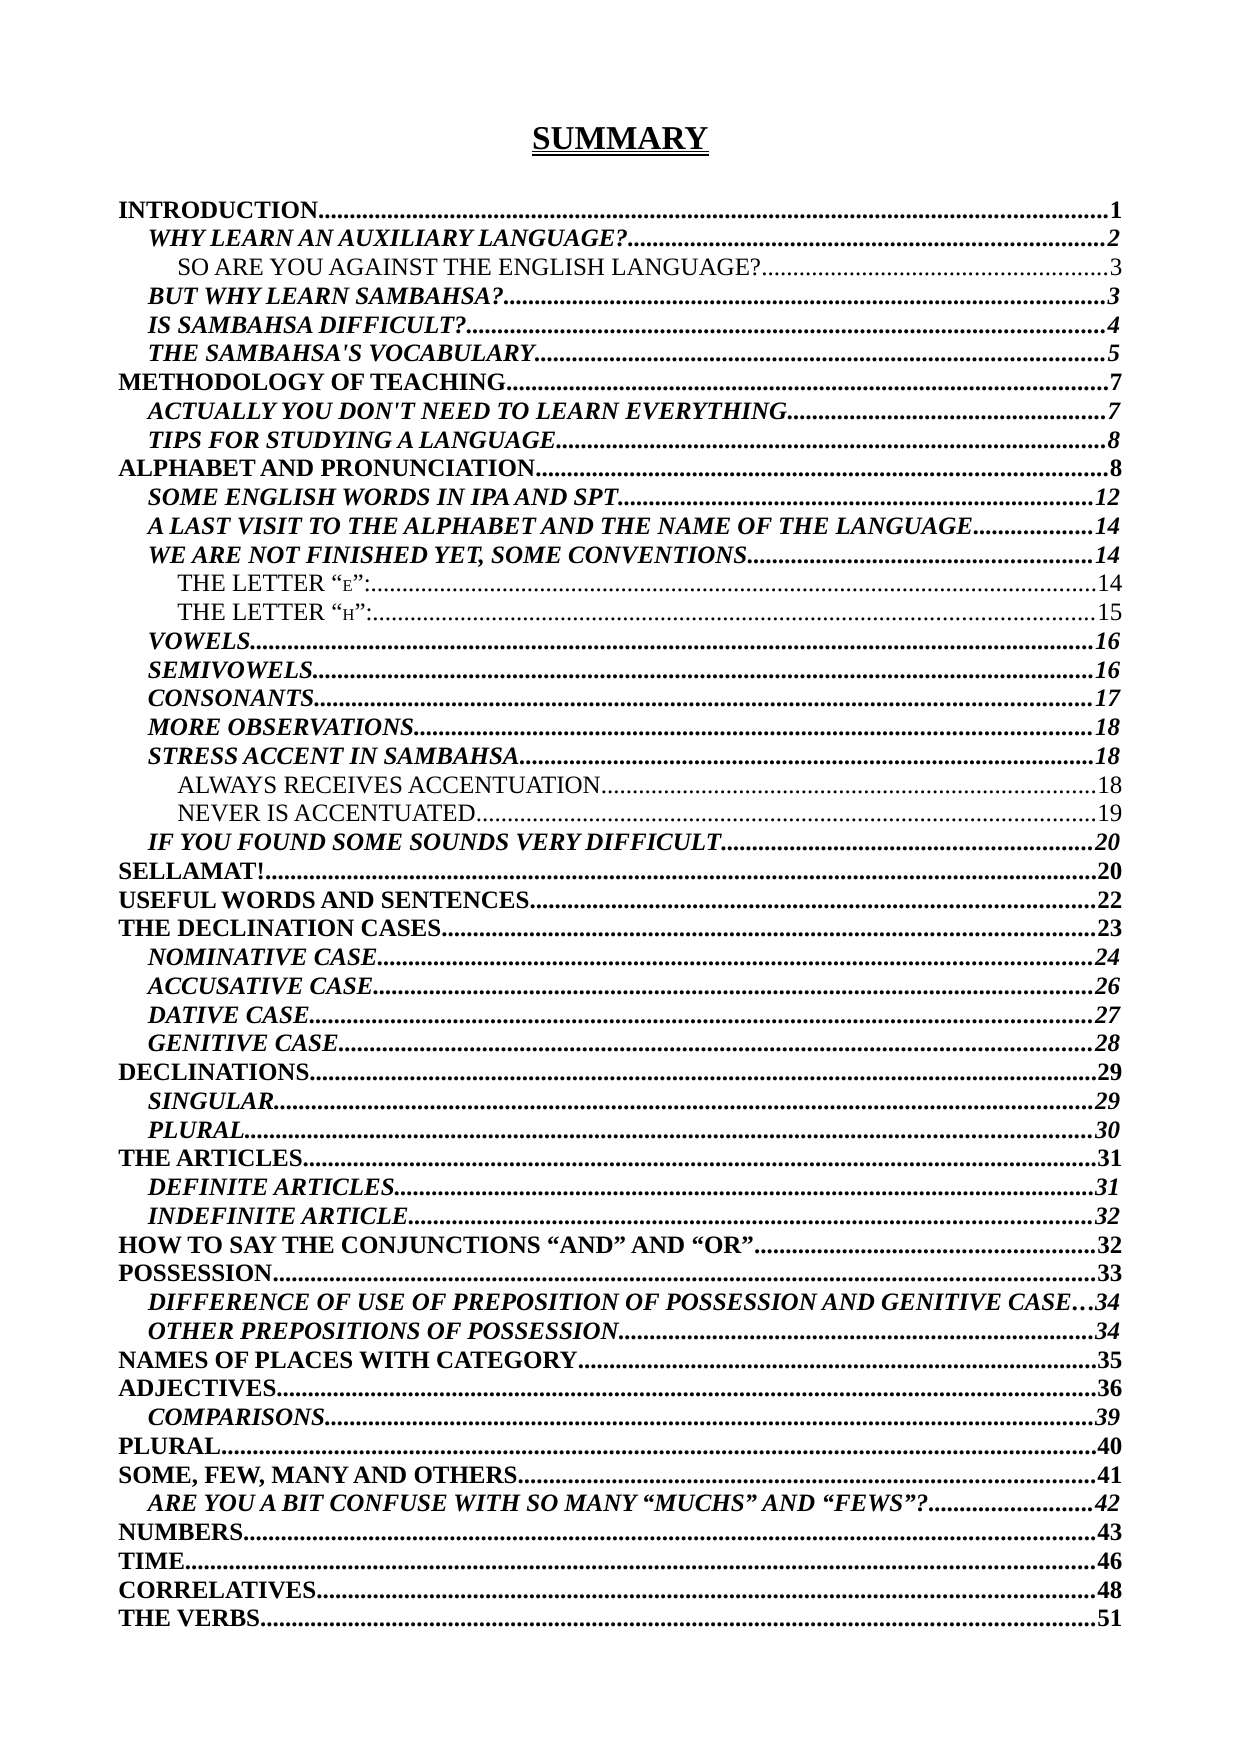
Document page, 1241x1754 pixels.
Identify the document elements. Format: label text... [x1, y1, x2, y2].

text THE VERBS 51 [118, 1603, 1122, 1632]
text NUMBERS 43 [118, 1517, 1122, 1546]
text METHODOLOGY OF TEACHING 7 [118, 367, 1122, 396]
text THE LETTER “e”: 14 [177, 568, 1122, 597]
text SO ARE YOU AGAINST THE ENGLISH LANGUAGE? 3 [177, 252, 1122, 281]
text IF YOU FOUND SOME SOUNDS VERY DIFFICULT 20 [148, 827, 1122, 856]
text MORE OBSERVATIONS 18 [148, 712, 1122, 741]
text USEFUL WORDS AND SENTENCES 22 [118, 885, 1122, 913]
text POSSESSION 33 [118, 1258, 1122, 1287]
text TIPS FOR STUDYING A LANGUAGE 8 [148, 425, 1122, 453]
text THE LETTER “h”: 15 [177, 597, 1122, 626]
text NEVER IS ACCENTUATED 19 [177, 798, 1122, 827]
text DECLINATIONS 29 [118, 1057, 1122, 1086]
text DATIVE CASE 27 [148, 1000, 1122, 1028]
text IS SAMBAHSA DIFFICULT? 4 [148, 310, 1122, 338]
text ACCUSATIVE CASE 26 [148, 971, 1122, 1000]
text THE DECLINATION CASES 23 [118, 913, 1122, 942]
text ALWAYS RECEIVES ACCENTUATION 18 [177, 770, 1122, 798]
subtitle SUMMARY [118, 118, 1122, 156]
text TIME 46 [118, 1546, 1122, 1575]
text SOME ENGLISH WORDS IN IPA AND SPT 12 [148, 482, 1122, 511]
text PLURAL 40 [118, 1431, 1122, 1460]
text CORRELATIVES 48 [118, 1575, 1122, 1603]
text DEFINITE ARTICLES 31 [148, 1172, 1122, 1201]
text WHY LEARN AN AUXILIARY LANGUAGE? 2 [148, 223, 1122, 252]
text ARE YOU A BIT CONFUSE WITH SO MANY “MUCHS” AND “FEWS”? 42 [148, 1488, 1122, 1517]
text ADJECTIVES 36 [118, 1373, 1122, 1402]
text GENITIVE CASE 28 [148, 1028, 1122, 1057]
text NOMINATIVE CASE 24 [148, 942, 1122, 971]
text STRESS ACCENT IN SAMBAHSA 18 [148, 741, 1122, 770]
text OTHER PREPOSITIONS OF POSSESSION 34 [148, 1316, 1122, 1345]
text DIFFERENCE OF USE OF PREPOSITION OF POSSESSION AND GENITIVE CASE 34 [148, 1287, 1122, 1316]
text SOME, FEW, MANY AND OTHERS 41 [118, 1460, 1122, 1488]
text HOW TO SAY THE CONJUNCTIONS “AND” AND “OR” 32 [118, 1230, 1122, 1258]
text SELLAMAT! 20 [118, 856, 1122, 885]
text VOWELS 16 [148, 626, 1122, 655]
text CONSONANTS 17 [148, 683, 1122, 712]
text SINGULAR 29 [148, 1086, 1122, 1115]
text WE ARE NOT FINISHED YET, SOME CONVENTIONS 14 [148, 540, 1122, 568]
text ALPHABET AND PRONUNCIATION 8 [118, 453, 1122, 482]
text PLURAL 30 [148, 1115, 1122, 1143]
text THE ARTICLES 31 [118, 1143, 1122, 1172]
text NAMES OF PLACES WITH CATEGORY 35 [118, 1345, 1122, 1373]
text INDEFINITE ARTICLE 32 [148, 1201, 1122, 1230]
text ACTUALLY YOU DON'T NEED TO LEARN EVERYTHING 7 [148, 396, 1122, 425]
text A LAST VISIT TO THE ALPHABET AND THE NAME OF THE LANGUAGE 14 [148, 511, 1122, 540]
text SEMIVOWELS 16 [148, 655, 1122, 683]
text BUT WHY LEARN SAMBAHSA? 3 [148, 281, 1122, 310]
text INTRODUCTION 1 [118, 195, 1122, 223]
text COMPARISONS 39 [148, 1402, 1122, 1431]
text THE SAMBAHSA'S VOCABULARY 5 [148, 338, 1122, 367]
